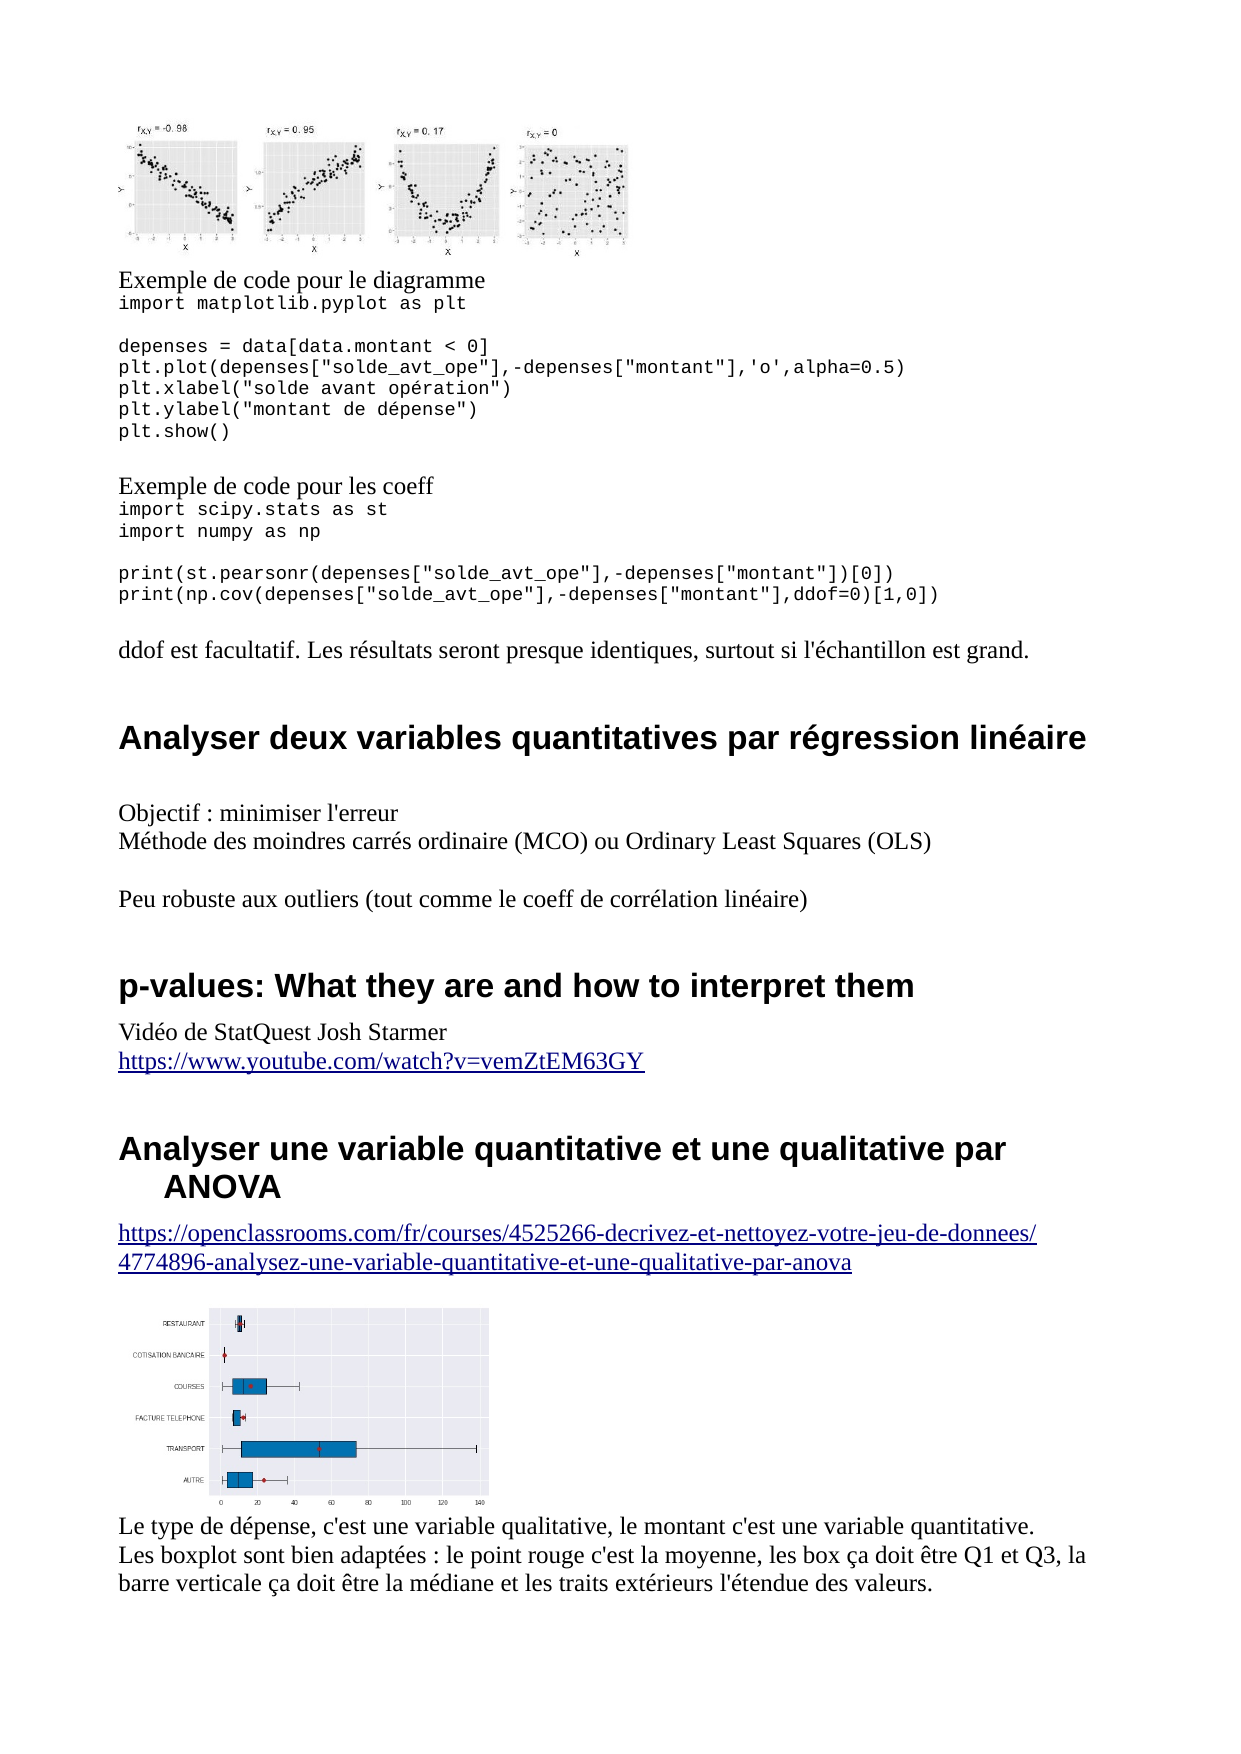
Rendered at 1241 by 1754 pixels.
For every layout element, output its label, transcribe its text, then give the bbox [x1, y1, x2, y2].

text https://www.youtube.com/watch?v=vemZtEM63GY [118, 1046, 1122, 1075]
text print(np.cov(depenses["solde_avt_ope"],-depenses["montant"],ddof=0)[1,0]) [118, 585, 1122, 606]
text Les boxplot sont bien adaptées : le point rouge c'est la moyenne, les box ça doit être Q1 et Q3, la barre verticale ça doit être la médiane et les traits extérieurs l'étendue des valeurs. [118, 1540, 1122, 1597]
text Exemple de code pour le diagramme [118, 265, 1122, 294]
picture [118, 1304, 504, 1511]
text https://openclassrooms.com/fr/courses/4525266-decrivez-et-nettoyez-votre-jeu-de-donnees/4774896-analysez-une-variable-quantitative-et-une-qualitative-par-anova [118, 1218, 1122, 1276]
text Méthode des moindres carrés ordinaire (MCO) ou Ordinary Least Squares (OLS) [118, 826, 1122, 855]
text plt.xlabel("solde avant opération") [118, 379, 1122, 400]
text import scipy.stats as st [118, 500, 1122, 521]
subtitle p-values: What they are and how to interpret them [118, 966, 1122, 1005]
subtitle Analyser deux variables quantitatives par régression linéaire [118, 718, 1122, 756]
subtitle Analyser une variable quantitative et une qualitative par ANOVA [118, 1129, 1122, 1206]
text depenses = data[data.montant < 0] [118, 336, 1122, 358]
text plt.show() [118, 421, 1122, 443]
text Vidéo de StatQuest Josh Starmer [118, 1017, 1122, 1046]
text print(st.pearsonr(depenses["solde_avt_ope"],-depenses["montant"])[0]) [118, 564, 1122, 585]
text import matplotlib.pyplot as plt [118, 294, 1122, 315]
text plt.ylabel("montant de dépense") [118, 400, 1122, 421]
text Le type de dépense, c'est une variable qualitative, le montant c'est une variable quantitative. [118, 1511, 1122, 1540]
text plt.plot(depenses["solde_avt_ope"],-depenses["montant"],'o',alpha=0.5) [118, 358, 1122, 379]
text import numpy as np [118, 521, 1122, 543]
text ddof est facultatif. Les résultats seront presque identiques, surtout si l'échantillon est grand. [118, 635, 1122, 664]
picture [118, 118, 641, 266]
text Objectif : minimiser l'erreur [118, 798, 1122, 826]
text Exemple de code pour les coeff [118, 471, 1122, 500]
text Peu robuste aux outliers (tout comme le coeff de corrélation linéaire) [118, 884, 1122, 913]
